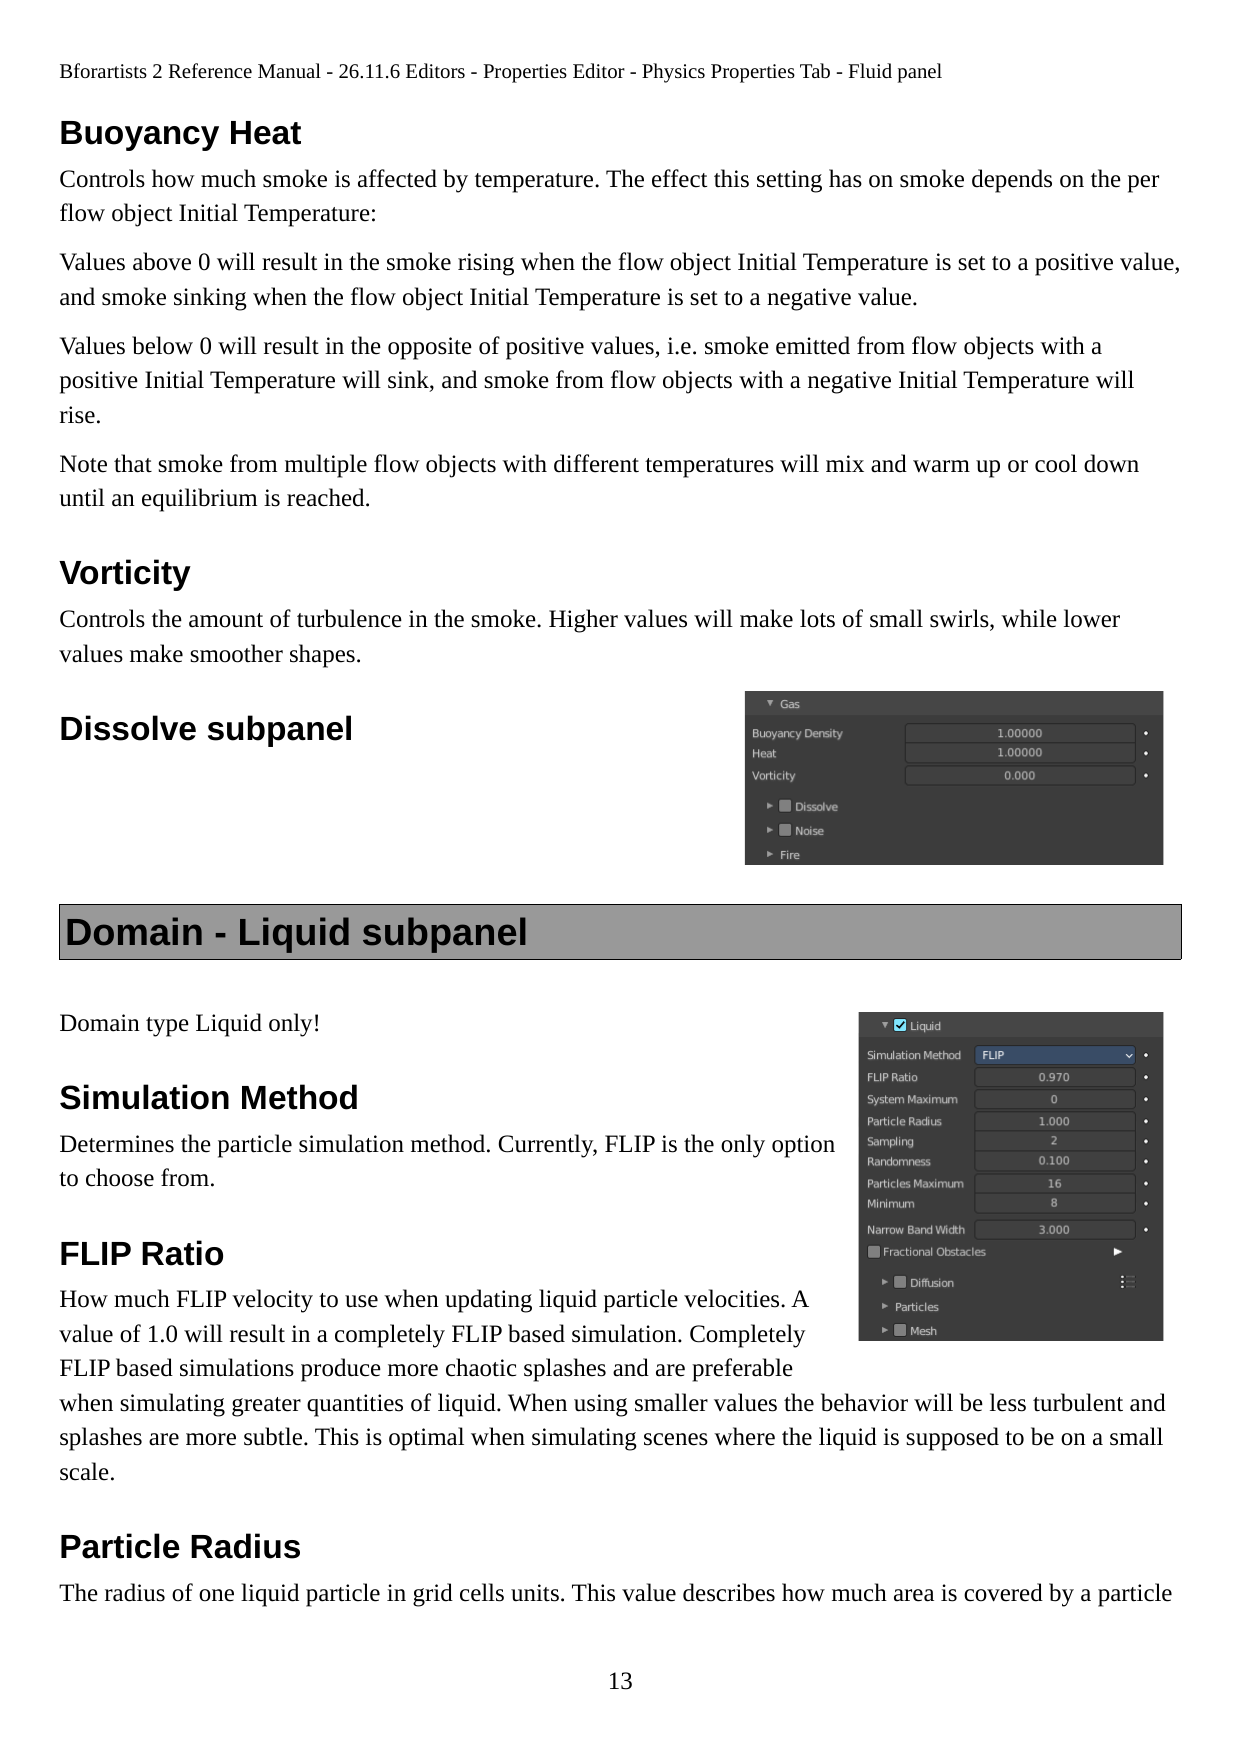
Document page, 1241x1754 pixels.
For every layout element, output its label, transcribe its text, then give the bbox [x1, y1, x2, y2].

subtitle Dissolve subpanel [59, 709, 744, 747]
table_header Domain - Liquid subpanel [60, 905, 1181, 959]
subtitle Buoyancy Heat [59, 113, 1181, 151]
text Values below 0 will result in the opposite of positive values, i.e. smoke emitted from flow objects with a positive Initial Temperature will sink, and smoke from flow objects with a negative Initial Temperature will rise. [59, 331, 1181, 428]
picture [858, 1012, 1164, 1341]
subtitle Simulation Method [59, 1078, 858, 1117]
text Values above 0 will result in the smoke rising when the flow object Initial Temperature is set to a positive value, and smoke sinking when the flow object Initial Temperature is set to a negative value. [59, 247, 1181, 311]
picture [744, 691, 1164, 865]
text How much FLIP velocity to use when updating liquid particle velocities. A value of 1.0 will result in a completely FLIP based simulation. Completely FLIP based simulations produce more chaotic splashes and are preferable when simulating greater quantities of liquid. When using smaller values the behavior will be less turbulent and splashes are more subtle. This is optimal when simulating scenes where the liquid is supposed to be on a small scale. [59, 1284, 1181, 1486]
text The radius of one liquid particle in grid cells units. This value describes how much area is covered by a particle [59, 1578, 1181, 1607]
subtitle [1164, 1078, 1181, 1117]
subtitle Vorticity [59, 553, 1181, 592]
text Controls how much smoke is affected by temperature. The effect this setting has on smoke depends on the per flow object Initial Temperature: [59, 164, 1181, 227]
subtitle [1164, 1233, 1181, 1272]
text Domain type Liquid only! [59, 1008, 1181, 1037]
text Note that smoke from multiple flow objects with different temperatures will mix and warm up or cool down until an equilibrium is reached. [59, 449, 1181, 512]
text Controls the amount of turbulence in the smoke. Higher values will make lots of small swirls, while lower values make smoother shapes. [59, 604, 1181, 668]
subtitle Particle Radius [59, 1527, 1181, 1566]
subtitle [1164, 709, 1181, 747]
text Determines the particle simulation method. Currently, FLIP is the only option to choose from. [59, 1129, 858, 1192]
subtitle FLIP Ratio [59, 1233, 858, 1272]
